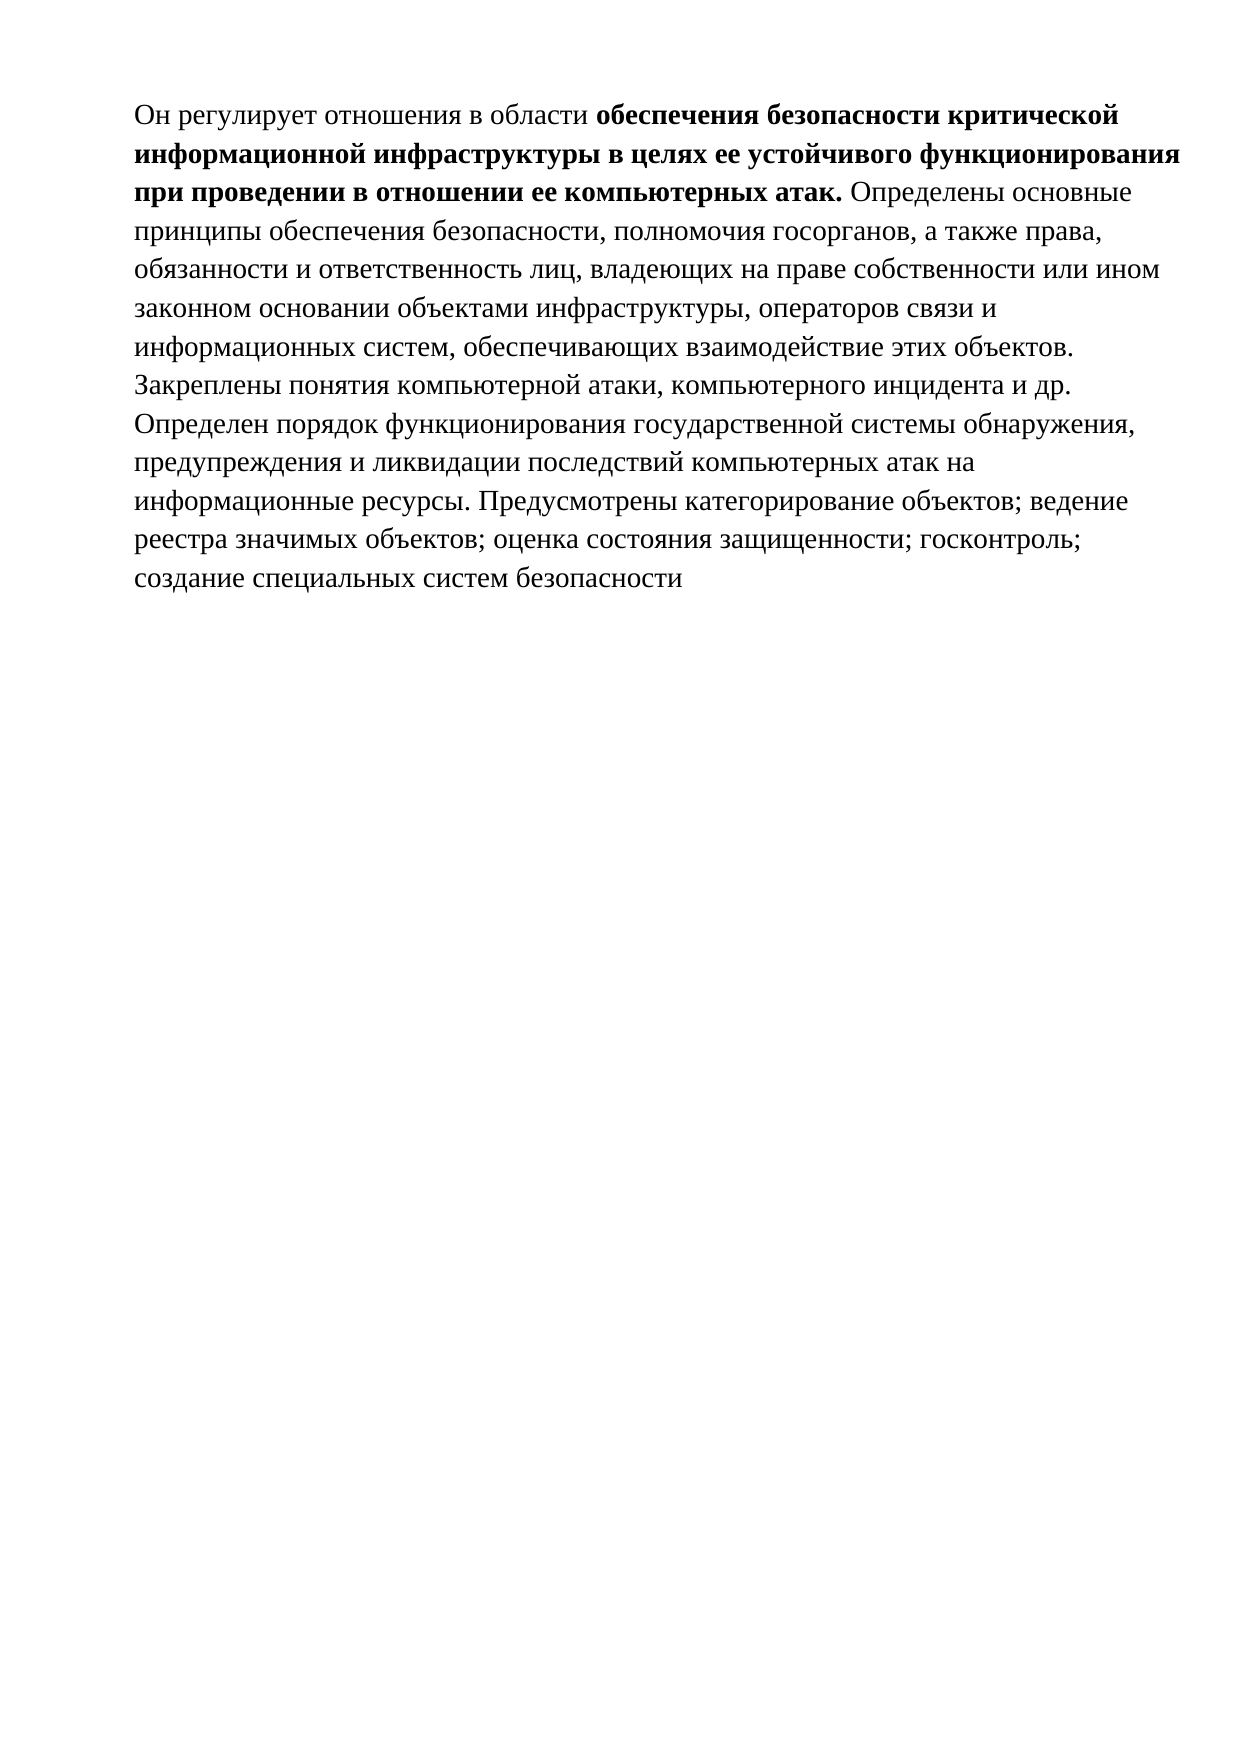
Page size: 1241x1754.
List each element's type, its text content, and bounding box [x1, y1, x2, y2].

text Он регулирует отношения в области обеспечения безопасности критической информационной инфраструктуры в целях ее устойчивого функционирования при проведении в отношении ее компьютерных атак. Определены основные принципы обеспечения безопасности, полномочия госорганов, а также права, обязанности и ответственность лиц, владеющих на праве собственности или ином законном основании объектами инфраструктуры, операторов связи и информационных систем, обеспечивающих взаимодействие этих объектов. Закреплены понятия компьютерной атаки, компьютерного инцидента и др. Определен порядок функционирования государственной системы обнаружения, предупреждения и ликвидации последствий компьютерных атак на информационные ресурсы. Предусмотрены категорирование объектов; ведение реестра значимых объектов; оценка состояния защищенности; госконтроль; создание специальных систем безопасности [134, 97, 1181, 593]
